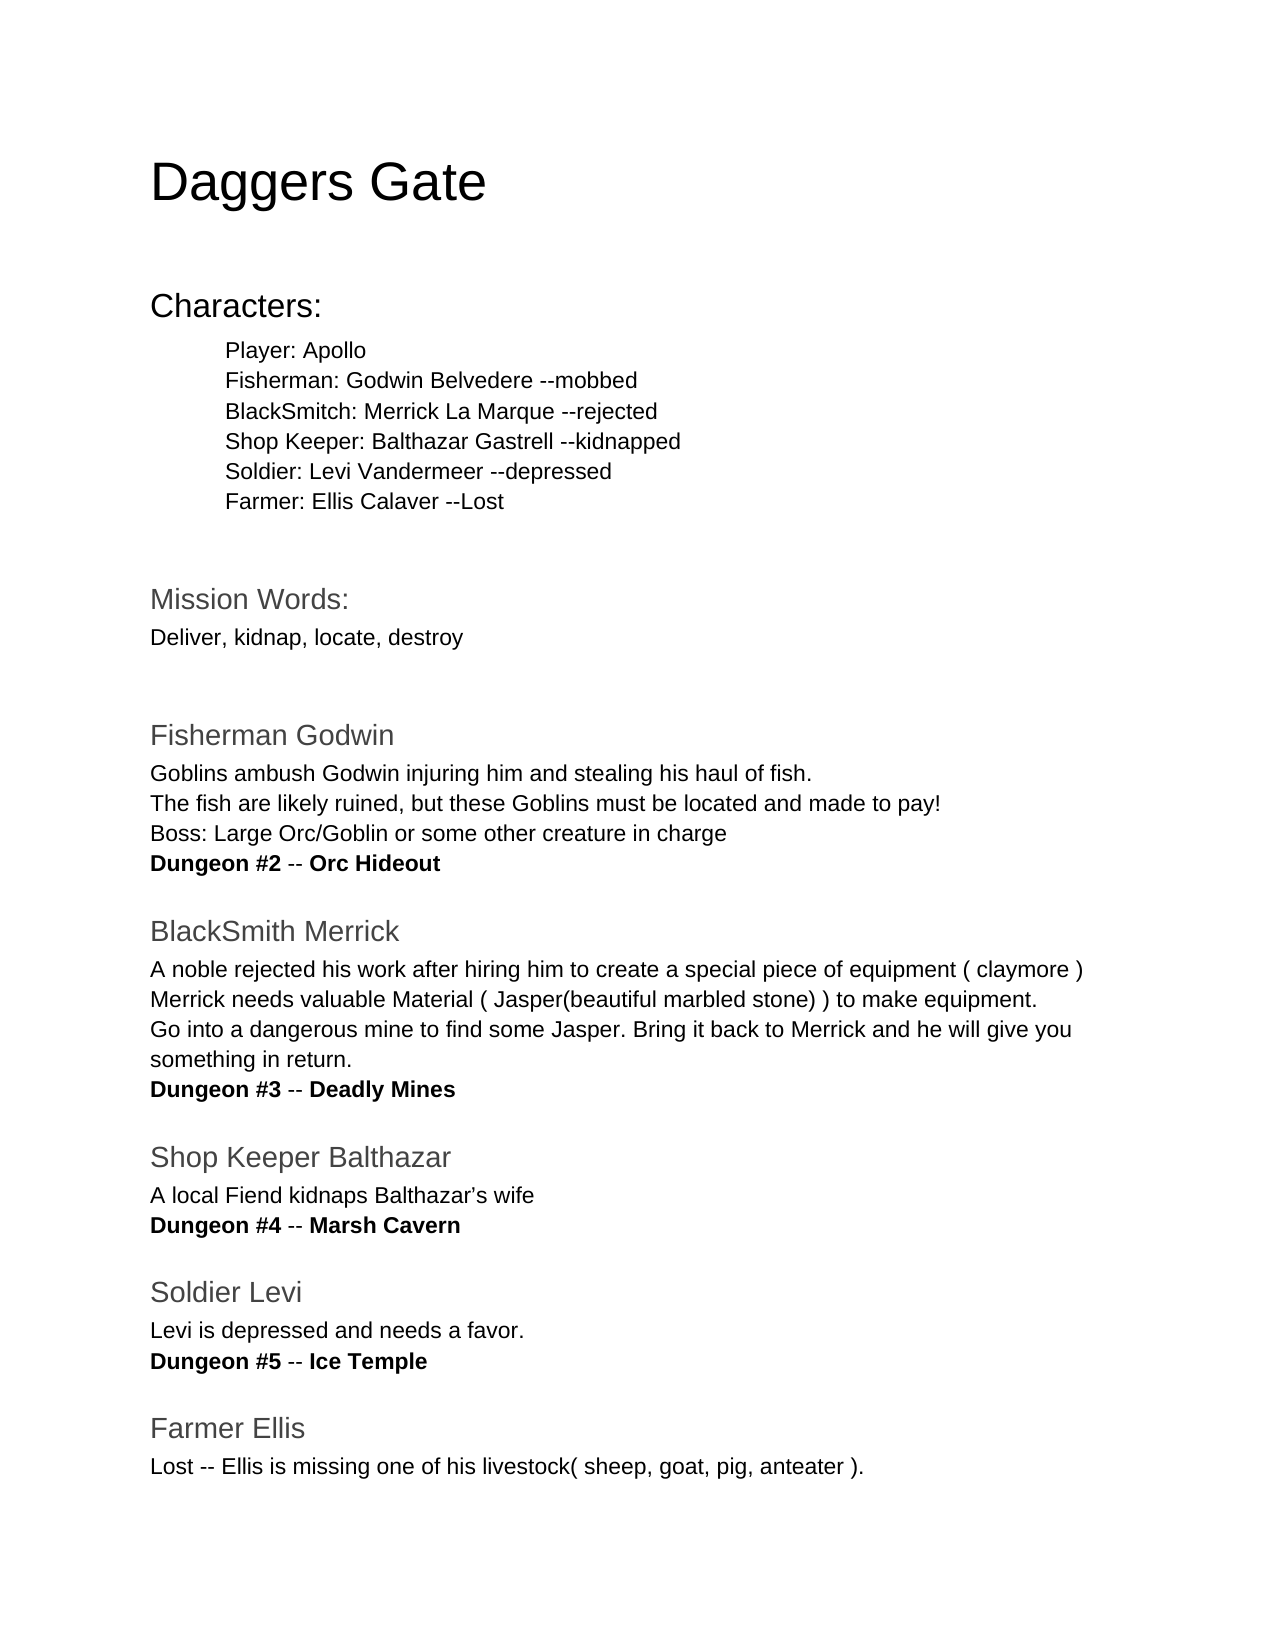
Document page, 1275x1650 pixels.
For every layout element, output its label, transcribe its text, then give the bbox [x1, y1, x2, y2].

subtitle BlackSmith Merrick [150, 914, 1125, 947]
text Dungeon #4 -- Marsh Cavern [150, 1212, 1125, 1238]
text Soldier: Levi Vandermeer --depressed [150, 458, 1125, 484]
text Shop Keeper: Balthazar Gastrell --kidnapped [150, 428, 1125, 454]
subtitle Mission Words: [150, 582, 1125, 616]
subtitle Shop Keeper Balthazar [150, 1140, 1125, 1173]
text The fish are likely ruined, but these Goblins must be located and made to pay! [150, 790, 1125, 816]
text Deliver, kidnap, locate, destroy [150, 624, 1125, 650]
subtitle Fisherman Godwin [150, 718, 1125, 751]
subtitle Characters: [150, 286, 1125, 325]
text Dungeon #5 -- Ice Temple [150, 1348, 1125, 1374]
text BlackSmitch: Merrick La Marque --rejected [150, 398, 1125, 424]
text Dungeon #3 -- Deadly Mines [150, 1076, 1125, 1103]
text Levi is depressed and needs a favor. [150, 1317, 1125, 1344]
text A local Fiend kidnaps Balthazar’s wife [150, 1182, 1125, 1208]
subtitle Soldier Levi [150, 1276, 1125, 1309]
text Go into a dangerous mine to find some Jasper. Bring it back to Merrick and he will give you something in return. [150, 1016, 1125, 1072]
text A noble rejected his work after hiring him to create a special piece of equipment ( claymore ) [150, 956, 1125, 982]
title Daggers Gate [150, 150, 1125, 212]
text Lost -- Ellis is missing one of his livestock( sheep, goat, pig, anteater ). [150, 1453, 1125, 1479]
text Merrick needs valuable Material ( Jasper(beautiful marbled stone) ) to make equipment. [150, 986, 1125, 1012]
text Player: Apollo [150, 337, 1125, 363]
subtitle Farmer Ellis [150, 1411, 1125, 1445]
text Farmer: Ellis Calaver --Lost [150, 488, 1125, 514]
text Fisherman: Godwin Belvedere --mobbed [150, 367, 1125, 394]
text Goblins ambush Godwin injuring him and stealing his haul of fish. [150, 759, 1125, 786]
text Dungeon #2 -- Orc Hideout [150, 850, 1125, 876]
text Boss: Large Orc/Goblin or some other creature in charge [150, 820, 1125, 846]
